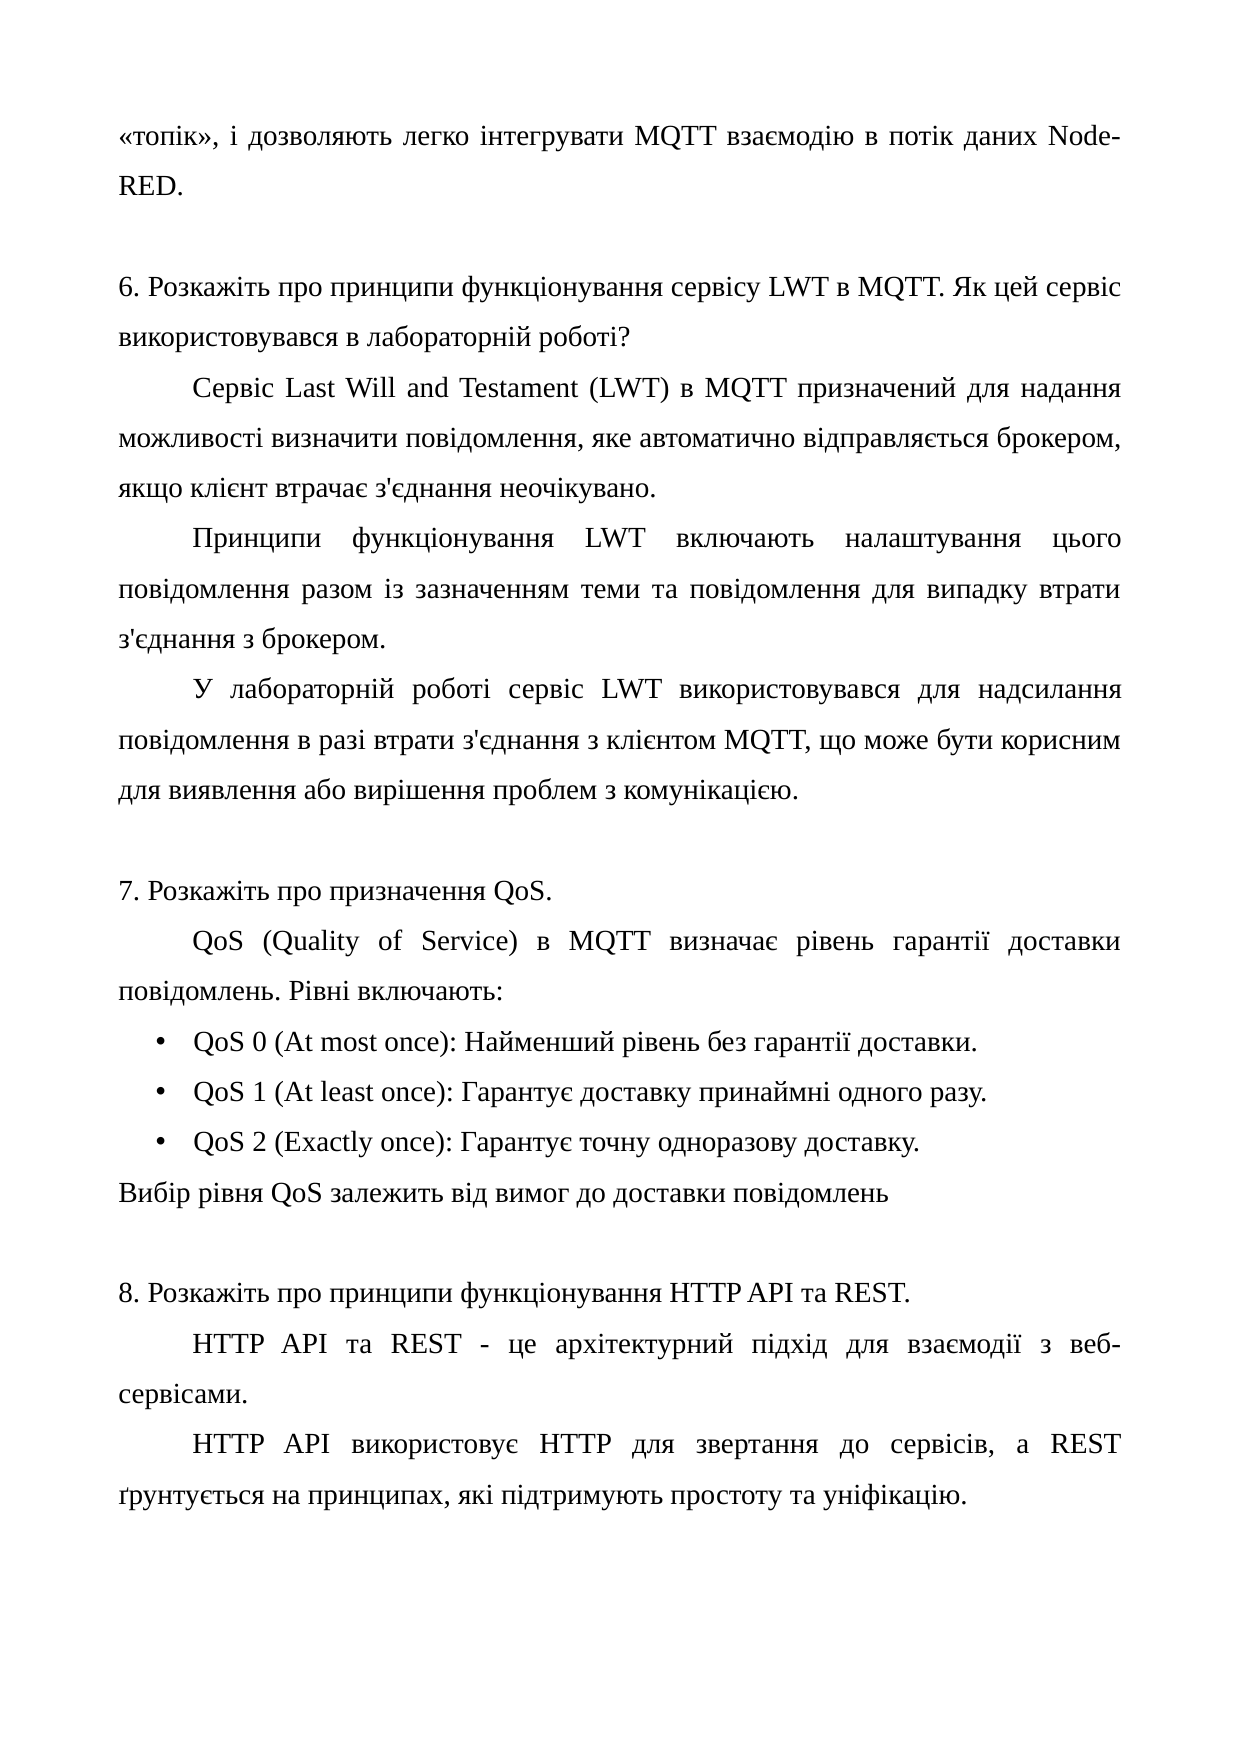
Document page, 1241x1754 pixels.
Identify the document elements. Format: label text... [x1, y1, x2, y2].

text 6. Розкажіть про принципи функціонування сервісу LWT в MQTT. Як цей сервіс використовувався в лабораторній роботі? [118, 269, 1122, 353]
list QoS 0 (At most once): Найменший рівень без гарантії доставки. [156, 1024, 1122, 1057]
text HTTP API та REST - це архітектурний підхід для взаємодії з веб-сервісами. [118, 1326, 1122, 1410]
text 7. Розкажіть про призначення QoS. [118, 873, 1122, 906]
text QoS (Quality of Service) в MQTT визначає рівень гарантії доставки повідомлень. Рівні включають: [118, 923, 1122, 1007]
text Вибір рівня QoS залежить від вимог до доставки повідомлень [118, 1175, 1122, 1208]
text Принципи функціонування LWT включають налаштування цього повідомлення разом із зазначенням теми та повідомлення для випадку втрати з'єднання з брокером. [118, 521, 1122, 655]
text «топік», і дозволяють легко інтегрувати MQTT взаємодію в потік даних Node-RED. [118, 118, 1122, 202]
text 8. Розкажіть про принципи функціонування HTTP API та REST. [118, 1276, 1122, 1309]
list QoS 2 (Exactly once): Гарантує точну одноразову доставку. [156, 1124, 1122, 1158]
text HTTP API використовує HTTP для звертання до сервісів, а REST ґрунтується на принципах, які підтримують простоту та уніфікацію. [118, 1427, 1122, 1510]
text Сервіс Last Will and Testament (LWT) в MQTT призначений для надання можливості визначити повідомлення, яке автоматично відправляється брокером, якщо клієнт втрачає з'єднання неочікувано. [118, 370, 1122, 504]
text У лабораторній роботі сервіс LWT використовувався для надсилання повідомлення в разі втрати з'єднання з клієнтом MQTT, що може бути корисним для виявлення або вирішення проблем з комунікацією. [118, 672, 1122, 806]
list QoS 1 (At least once): Гарантує доставку принаймні одного разу. [156, 1074, 1122, 1108]
